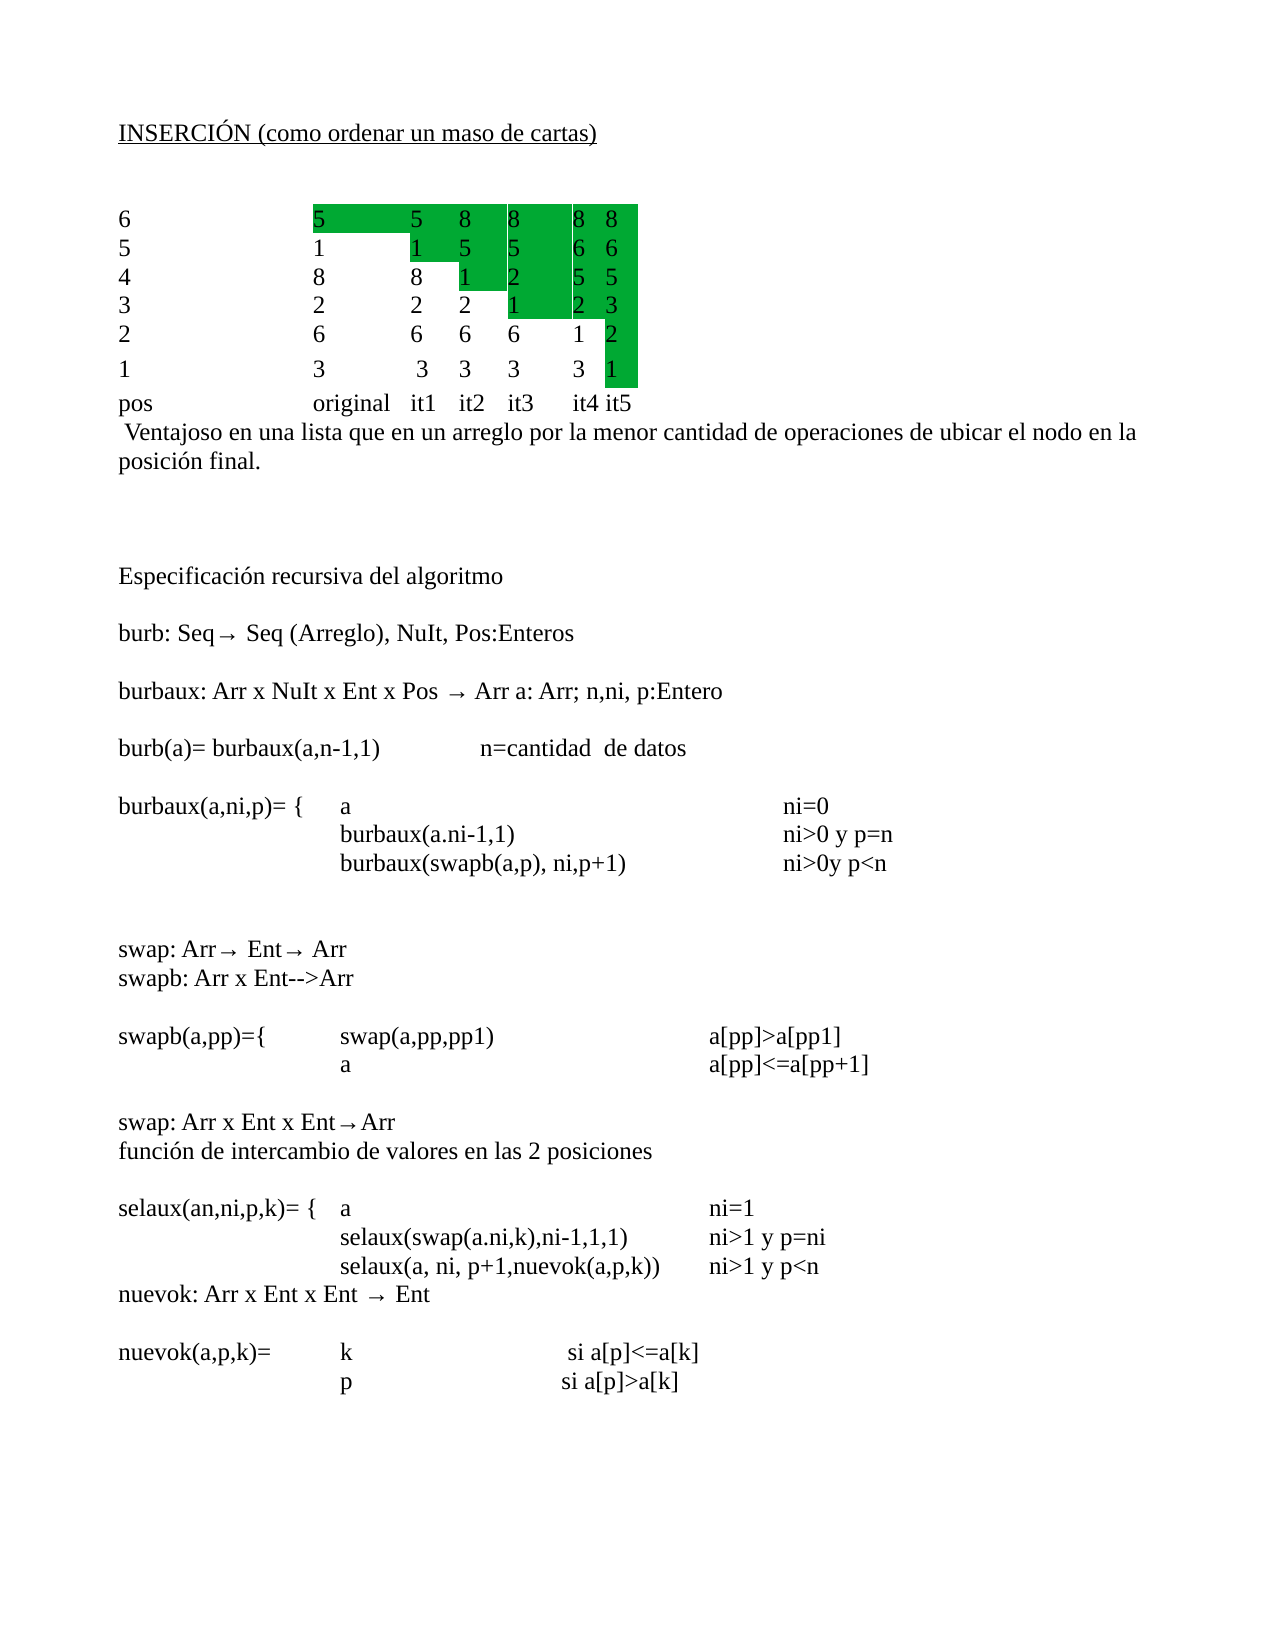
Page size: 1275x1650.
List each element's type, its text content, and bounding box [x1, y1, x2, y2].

table_cell 2 [118, 319, 313, 348]
text selaux(an,ni,p,k)= { a ni=1 [118, 1193, 1157, 1222]
text selaux(swap(a.ni,k),ni-1,1,1) ni>1 y p=ni [118, 1222, 1157, 1251]
table_cell 5 [459, 233, 507, 262]
table_cell it1 [410, 388, 459, 417]
table_cell 1 [508, 291, 572, 319]
table_cell 8 [410, 262, 459, 291]
table_cell 3 [459, 348, 507, 388]
text swap: Arr→ Ent→ Arr [118, 934, 1157, 963]
table_cell 1 [573, 319, 605, 348]
text función de intercambio de valores en las 2 posiciones [118, 1136, 1157, 1164]
table_cell 5 [605, 262, 638, 291]
text nuevok: Arr x Ent x Ent → Ent [118, 1279, 1157, 1308]
table_cell 3 [605, 291, 638, 319]
table_cell it3 [508, 388, 572, 417]
table_cell 5 [508, 233, 572, 262]
table_cell 8 [313, 262, 410, 291]
table_cell 6 [459, 319, 507, 348]
table_cell 2 [459, 291, 507, 319]
text Especificación recursiva del algoritmo [118, 561, 1157, 589]
table_header 8 [605, 204, 638, 233]
table_cell it4 [573, 388, 605, 417]
table_cell 1 [459, 262, 507, 291]
table_cell 5 [573, 262, 605, 291]
table_cell 1 [605, 348, 638, 388]
table_cell 2 [605, 319, 638, 348]
table_cell 5 [118, 233, 313, 262]
table_cell original [313, 388, 410, 417]
table_header 8 [459, 204, 507, 233]
table_header 6 [118, 204, 313, 233]
table_cell it2 [459, 388, 507, 417]
text burb: Seq→ Seq (Arreglo), NuIt, Pos:Enteros [118, 618, 1157, 647]
table_cell 3 [313, 348, 410, 388]
table_cell 1 [410, 233, 459, 262]
text burbaux(a,ni,p)= { a ni=0 [118, 791, 1157, 819]
table_cell 2 [313, 291, 410, 319]
table_cell 6 [313, 319, 410, 348]
table_cell 1 [118, 348, 313, 388]
text selaux(a, ni, p+1,nuevok(a,p,k)) ni>1 y p<n [118, 1251, 1157, 1279]
table_header 8 [573, 204, 605, 233]
text swapb: Arr x Ent-->Arr [118, 963, 1157, 992]
text swap: Arr x Ent x Ent→Arr [118, 1107, 1157, 1136]
table_cell 3 [573, 348, 605, 388]
table_header 5 [313, 204, 410, 233]
table_cell 2 [410, 291, 459, 319]
table_header 5 [410, 204, 459, 233]
table_cell pos [118, 388, 313, 417]
table_cell 3 [118, 291, 313, 319]
table_cell 3 [508, 348, 572, 388]
text Ventajoso en una lista que en un arreglo por la menor cantidad de operaciones de ubicar el nodo en la posición final. [118, 417, 1157, 474]
table_cell 2 [508, 262, 572, 291]
table_cell 6 [605, 233, 638, 262]
table_cell 6 [508, 319, 572, 348]
text burbaux(a.ni-1,1) ni>0 y p=n [118, 819, 1157, 848]
text burbaux: Arr x NuIt x Ent x Pos → Arr a: Arr; n,ni, p:Entero [118, 676, 1157, 704]
text nuevok(a,p,k)= k si a[p]<=a[k] [118, 1337, 1157, 1366]
table_cell 6 [410, 319, 459, 348]
text burbaux(swapb(a,p), ni,p+1) ni>0y p<n [118, 848, 1157, 877]
table_cell 3 [410, 348, 459, 388]
table_cell 2 [573, 291, 605, 319]
table_cell 4 [118, 262, 313, 291]
text a a[pp]<=a[pp+1] [118, 1049, 1157, 1078]
table_header 8 [508, 204, 572, 233]
text INSERCIÓN (como ordenar un maso de cartas) [118, 118, 1157, 147]
table_cell it5 [605, 388, 638, 417]
table_cell 6 [573, 233, 605, 262]
table_cell 1 [313, 233, 410, 262]
text p si a[p]>a[k] [118, 1366, 1157, 1394]
text burb(a)= burbaux(a,n-1,1) n=cantidad de datos [118, 733, 1157, 762]
text swapb(a,pp)={ swap(a,pp,pp1) a[pp]>a[pp1] [118, 1021, 1157, 1049]
